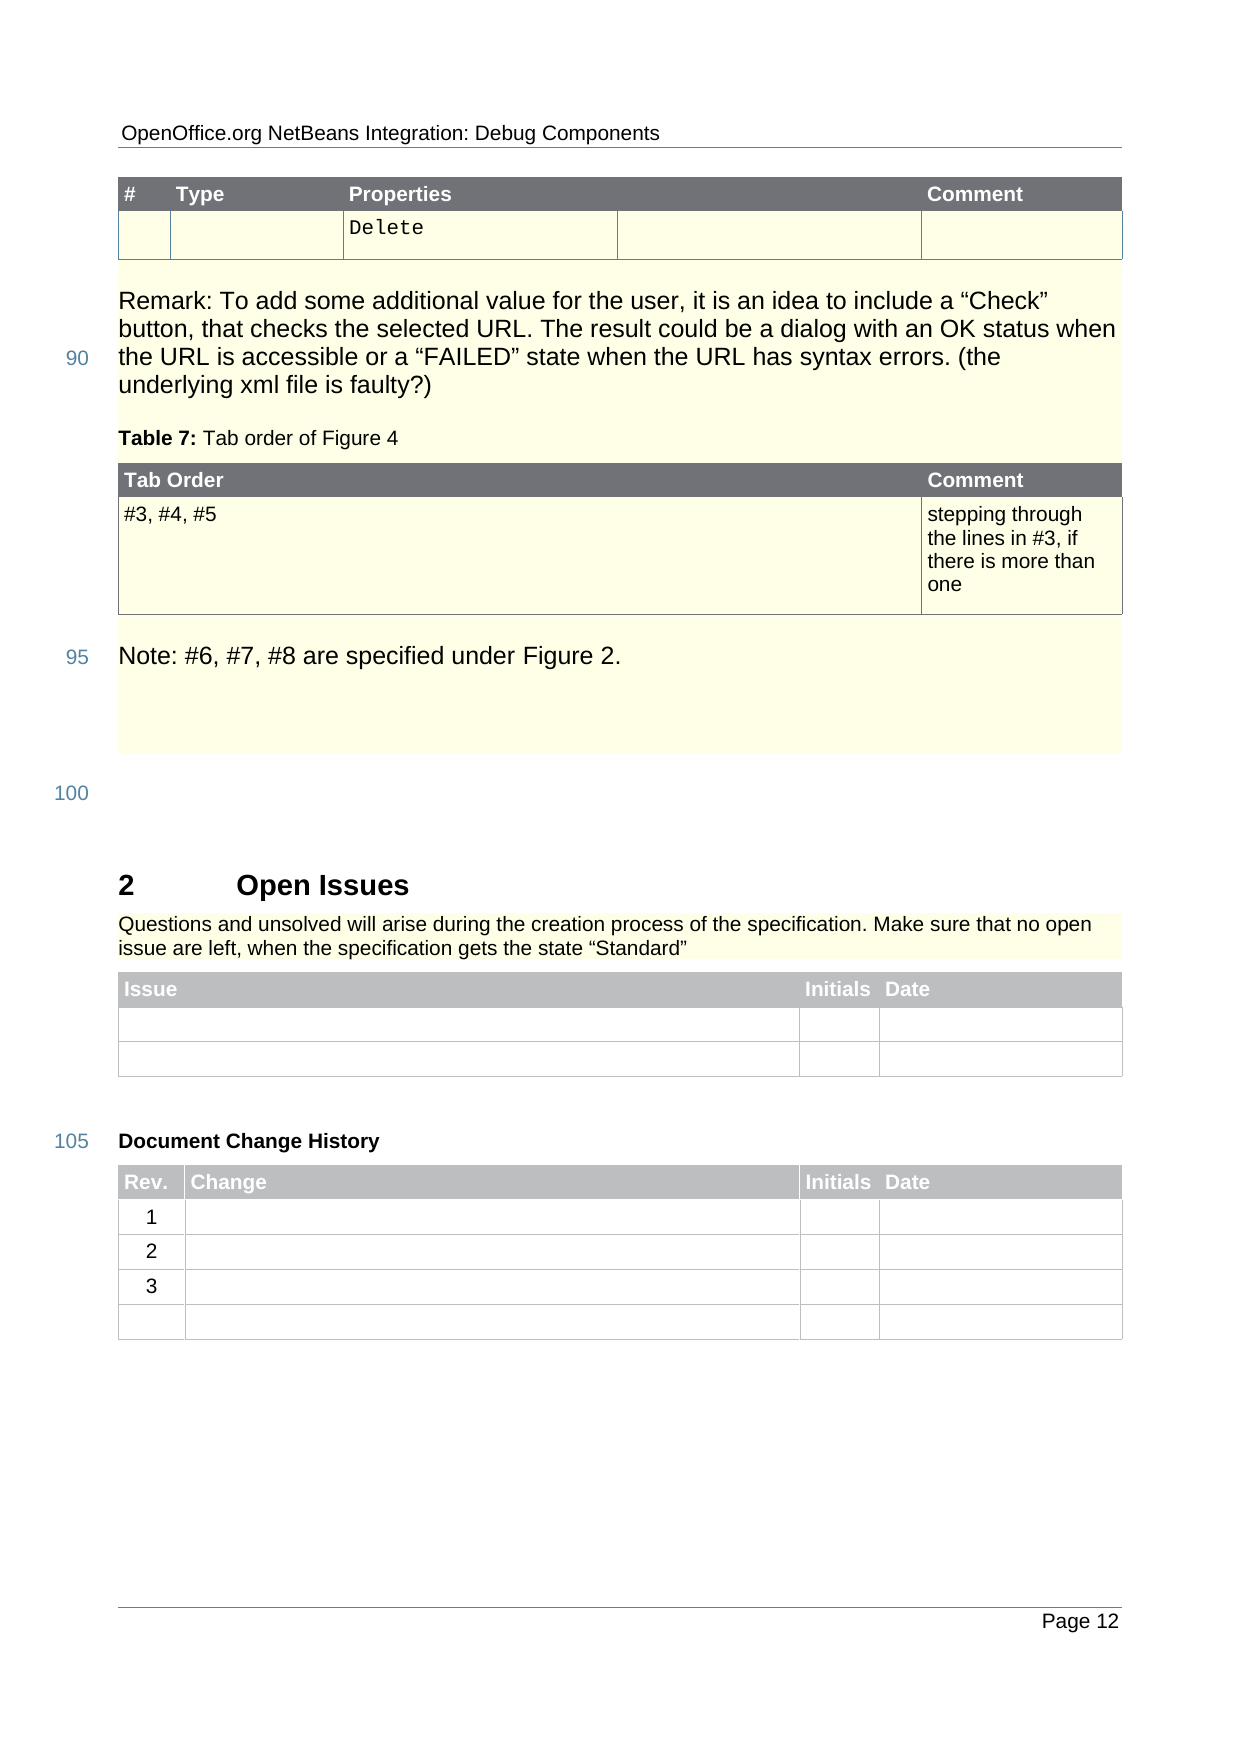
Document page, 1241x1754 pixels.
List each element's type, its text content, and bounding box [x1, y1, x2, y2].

table_cell [880, 1235, 1122, 1269]
table_cell <Format: Dec 31, 2000> [880, 1008, 1122, 1041]
text Note: #6, #7, #8 are specified under Figure 2. [118, 642, 1122, 670]
subtitle Document Change History [118, 1129, 1122, 1152]
table_header Initials [799, 972, 879, 1007]
table_cell <...> [119, 1305, 184, 1339]
table_cell [186, 1270, 799, 1304]
table_cell [618, 211, 921, 259]
table_cell 3 [119, 1270, 184, 1304]
table_header Issue [118, 972, 799, 1007]
table_cell stepping through the lines in #3, if there is more than one [922, 497, 1122, 614]
text Questions and unsolved will arise during the creation process of the specification. Make sure that no open issue are left, when the specification gets the state “Standard” [118, 913, 1122, 959]
subtitle Open Issues [118, 868, 1122, 901]
table_header Comment [921, 463, 1122, 497]
table_cell [880, 1305, 1122, 1339]
table_cell <State Issue here, State “None”, if all issues are solved> [119, 1008, 799, 1041]
table_cell [801, 1235, 879, 1269]
table_cell 2 [119, 1235, 184, 1269]
text Table 7: Tab order of Figure 4 [118, 427, 1122, 450]
table_header Date [879, 1165, 1122, 1199]
table_cell #3, #4, #5 [119, 497, 921, 614]
table_cell [186, 1235, 799, 1269]
table_header Initials [800, 1165, 879, 1199]
table_cell [186, 1200, 799, 1234]
table_cell [801, 1200, 879, 1234]
table_header Comment [921, 177, 1122, 211]
table_header Properties [343, 177, 921, 211]
table_header Date [879, 972, 1122, 1007]
table_header # [118, 177, 170, 211]
table_cell [801, 1305, 879, 1339]
table_cell [801, 1270, 879, 1304]
table_cell [880, 1042, 1122, 1076]
table_cell [186, 1305, 799, 1339]
table_cell [880, 1270, 1122, 1304]
table_cell <Format: Dec 31, 2000> [880, 1200, 1122, 1234]
table_header Change [185, 1165, 799, 1199]
table_cell [119, 211, 170, 259]
table_cell [922, 211, 1122, 259]
table_header Rev. [118, 1165, 184, 1199]
table_header Type [170, 177, 343, 211]
table_cell 1 [119, 1200, 184, 1234]
table_cell Delete [344, 211, 617, 259]
table_cell [171, 211, 343, 259]
text Remark: To add some additional value for the user, it is an idea to include a “Check” button, that checks the selected URL. The result could be a dialog with an OK status when the URL is accessible or a “FAILED” state when the URL has syntax errors. (the underlying xml file is faulty?) [118, 287, 1122, 399]
table_cell [800, 1008, 879, 1041]
table_cell <...> [119, 1042, 799, 1076]
table_cell [800, 1042, 879, 1076]
table_header Tab Order [118, 463, 921, 497]
